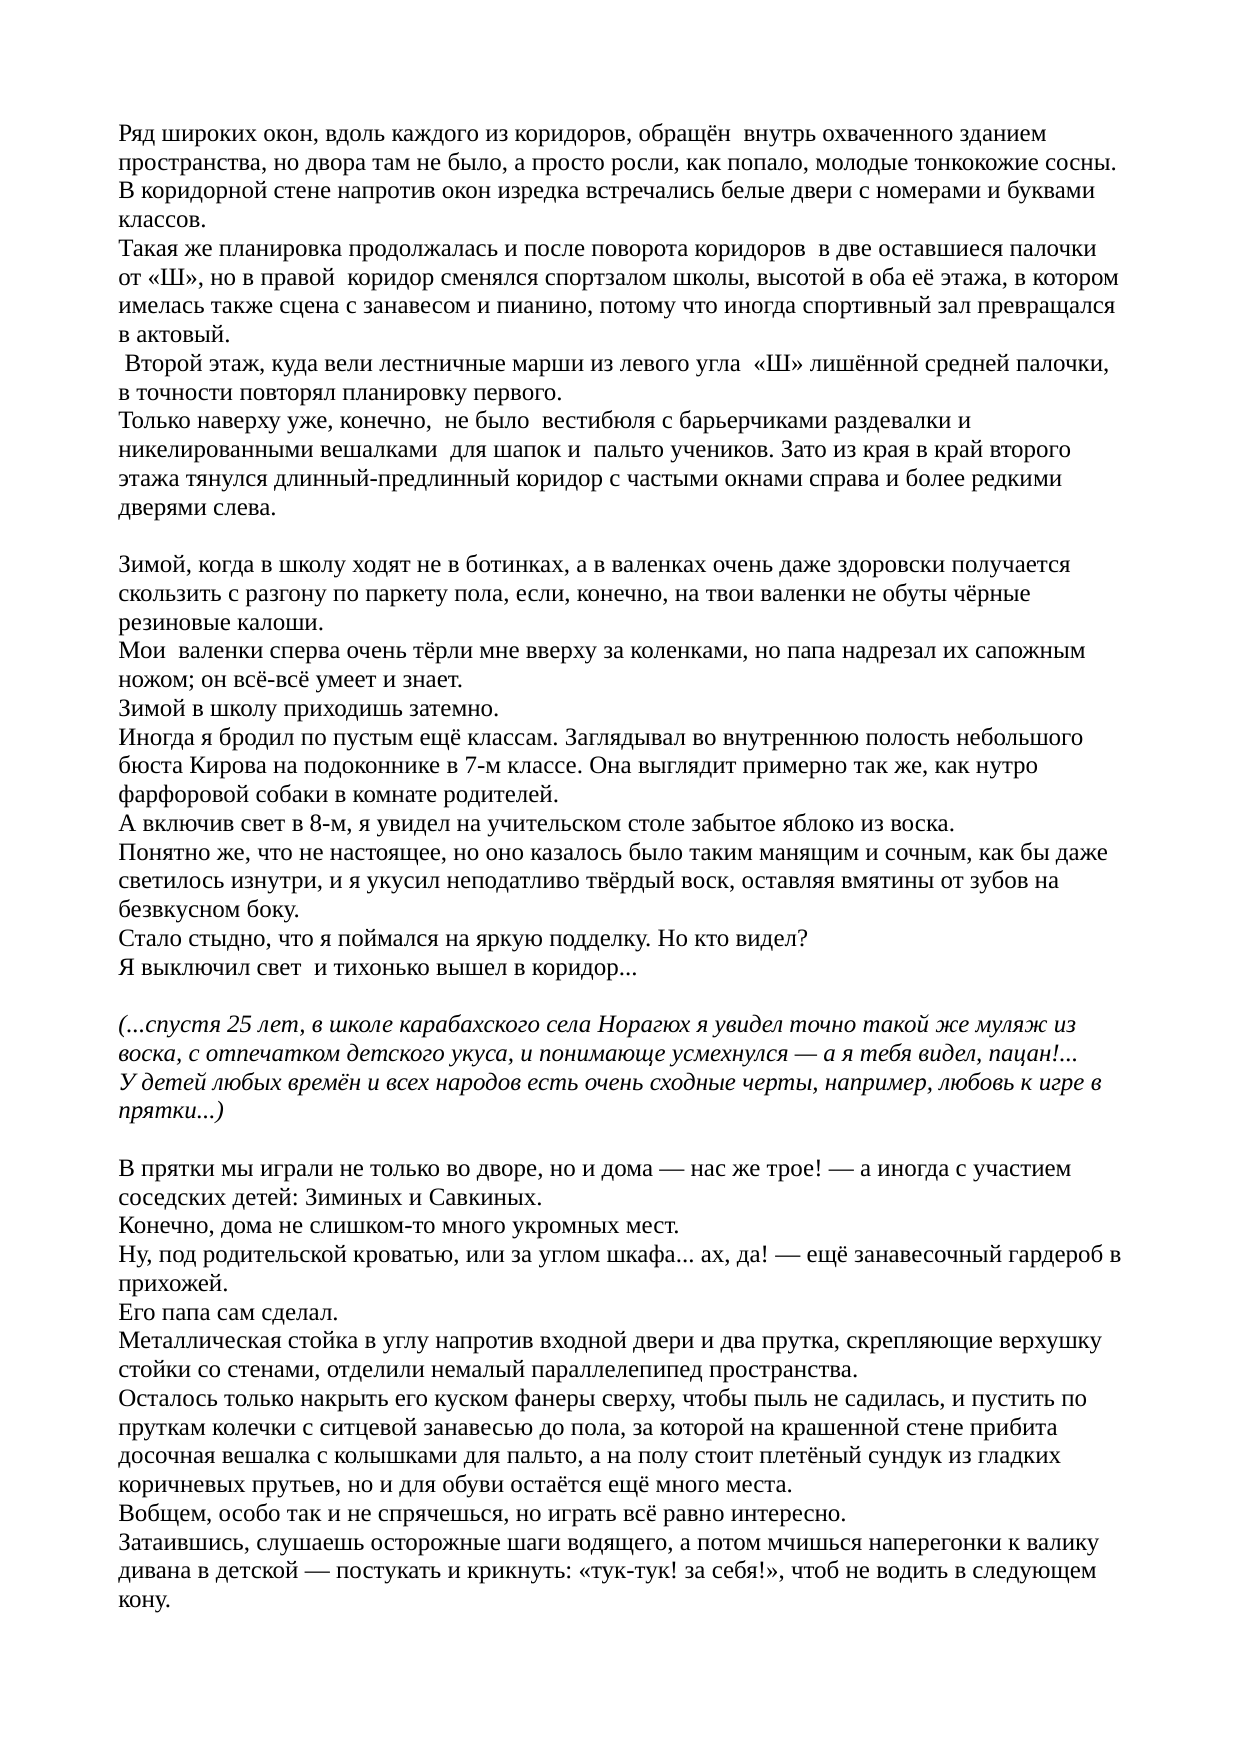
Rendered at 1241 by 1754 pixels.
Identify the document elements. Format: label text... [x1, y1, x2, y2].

text (...спустя 25 лет, в школе карабахского села Норагюх я увидел точно такой же муляж из воска, с отпечатком детского укуса, и понимающе усмехнулся — а я тебя видел, пацан!... [118, 1009, 1122, 1067]
text Зимой в школу приходишь затемно. [118, 693, 1122, 722]
text Зимой, когда в школу ходят не в ботинках, а в валенках очень даже здоровски получается скользить с разгону по паркету пола, если, конечно, на твои валенки не обуты чёрные резиновые калоши. [118, 549, 1122, 636]
text Ряд широких окон, вдоль каждого из коридоров, обращён внутрь охваченного зданием пространства, но двора там не было, а просто росли, как попало, молодые тонкокожие сосны. [118, 118, 1122, 176]
text В коридорной стене напротив окон изредка встречались белые двери с номерами и буквами классов. [118, 176, 1122, 233]
text Металлическая стойка в углу напротив входной двери и два прутка, скрепляющие верхушку стойки со стенами, отделили немалый параллелепипед пространства. [118, 1326, 1122, 1383]
text Его папа сам сделал. [118, 1297, 1122, 1326]
text Иногда я бродил по пустым ещё классам. Заглядывал во внутреннюю полость небольшого бюста Кирова на подоконнике в 7-м классе. Она выглядит примерно так же, как нутро фарфоровой собаки в комнате родителей. [118, 722, 1122, 808]
text В прятки мы играли не только во дворе, но и дома — нас же трое! — а иногда с участием соседских детей: Зиминых и Савкиных. [118, 1153, 1122, 1211]
text Я выключил свет и тихонько вышел в коридор... [118, 952, 1122, 981]
text Вобщем, особо так и не спрячешься, но играть всё равно интересно. [118, 1498, 1122, 1527]
text Такая же планировка продолжалась и после поворота коридоров в две оставшиеся палочки от «Ш», но в правой коридор сменялся спортзалом школы, высотой в оба её этажа, в котором имелась также сцена с занавесом и пианино, потому что иногда спортивный зал превращался в актовый. [118, 233, 1122, 348]
text Ну, под родительской кроватью, или за углом шкафа... ах, да! — ещё занавесочный гардероб в прихожей. [118, 1239, 1122, 1297]
text Понятно же, что не настоящее, но оно казалось было таким манящим и сочным, как бы даже светилось изнутри, и я укусил неподатливо твёрдый воск, оставляя вмятины от зубов на безвкусном боку. [118, 837, 1122, 923]
text Второй этаж, куда вели лестничные марши из левого угла «Ш» лишённой средней палочки, в точности повторял планировку первого. [118, 348, 1122, 406]
text А включив свет в 8-м, я увидел на учительском столе забытое яблоко из воска. [118, 808, 1122, 837]
text Только наверху уже, конечно, не было вестибюля с барьерчиками раздевалки и никелированными вешалками для шапок и пальто учеников. Зато из края в край второго этажа тянулся длинный-предлинный коридор с частыми окнами справа и более редкими дверями слева. [118, 406, 1122, 521]
text Затаившись, слушаешь осторожные шаги водящего, а потом мчишься наперегонки к валику дивана в детской — постукать и крикнуть: «тук-тук! за себя!», чтоб не водить в следующем кону. [118, 1527, 1122, 1613]
text Мои валенки сперва очень тёрли мне вверху за коленками, но папа надрезал их сапожным ножом; он всё-всё умеет и знает. [118, 636, 1122, 693]
text Стало стыдно, что я поймался на яркую подделку. Но кто видел? [118, 923, 1122, 952]
text Конечно, дома не слишком-то много укромных мест. [118, 1211, 1122, 1239]
text Осталось только накрыть его куском фанеры сверху, чтобы пыль не садилась, и пустить по пруткам колечки с ситцевой занавесью до пола, за которой на крашенной стене прибита досочная вешалка с колышками для пальто, а на полу стоит плетёный сундук из гладких коричневых прутьев, но и для обуви остаётся ещё много места. [118, 1383, 1122, 1498]
text У детей любых времён и всех народов есть очень сходные черты, например, любовь к игре в прятки...) [118, 1067, 1122, 1124]
